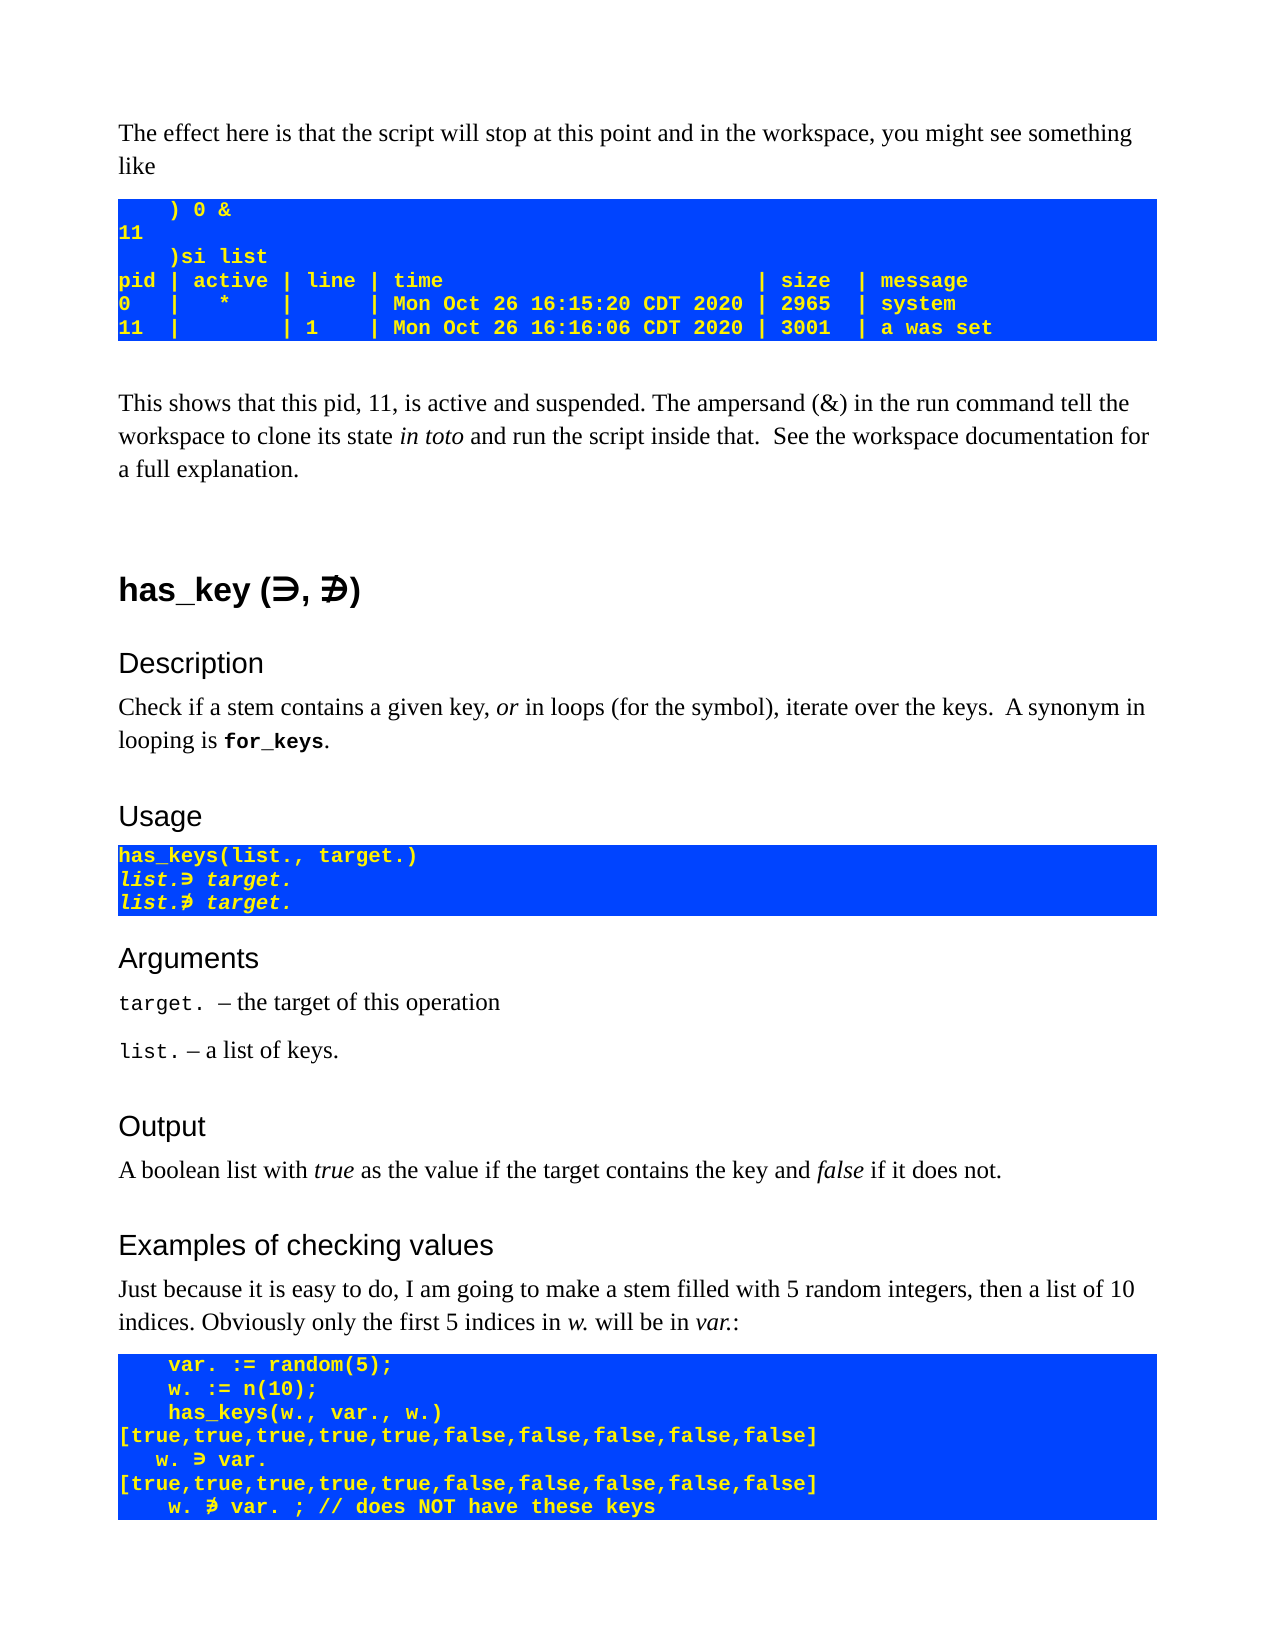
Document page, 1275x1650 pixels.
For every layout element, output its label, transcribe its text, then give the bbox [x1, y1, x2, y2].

text w. ∌ var. ; // does NOT have these keys [118, 1496, 1157, 1520]
text The effect here is that the script will stop at this point and in the workspace, you might see something like [118, 118, 1157, 180]
text list. – a list of keys. [118, 1036, 1157, 1065]
subtitle Description [118, 646, 1157, 680]
text w. := n(10); [118, 1378, 1157, 1402]
text list.∋ target. [118, 869, 1157, 892]
text 11 [118, 222, 1157, 246]
text ) 0 & [118, 199, 1157, 222]
text w. ∋ var. [118, 1449, 1157, 1473]
subtitle Usage [118, 799, 1157, 833]
text has_keys(list., target.) [118, 845, 1157, 869]
subtitle Examples of checking values [118, 1228, 1157, 1261]
text target. – the target of this operation [118, 987, 1157, 1017]
text var. := random(5); [118, 1354, 1157, 1378]
text [true,true,true,true,true,false,false,false,false,false] [118, 1425, 1157, 1449]
text pid | active | line | time | size | message [118, 270, 1157, 293]
subtitle Arguments [118, 941, 1157, 974]
text Check if a stem contains a given key, or in loops (for the symbol), iterate over the keys. A synonym in looping is for_keys. [118, 692, 1157, 755]
text Just because it is easy to do, I am going to make a stem filled with 5 random integers, then a list of 10 indices. Obviously only the first 5 indices in w. will be in var.: [118, 1274, 1157, 1336]
text A boolean list with true as the value if the target contains the key and false if it does not. [118, 1155, 1157, 1184]
subtitle Output [118, 1109, 1157, 1143]
text 0 | * | | Mon Oct 26 16:15:20 CDT 2020 | 2965 | system [118, 293, 1157, 317]
text This shows that this pid, 11, is active and suspended. The ampersand (&) in the run command tell the workspace to clone its state in toto and run the script inside that. See the workspace documentation for a full explanation. [118, 388, 1157, 483]
text has_keys(w., var., w.) [118, 1402, 1157, 1425]
text 11 | | 1 | Mon Oct 26 16:16:06 CDT 2020 | 3001 | a was set [118, 317, 1157, 341]
text list.∌ target. [118, 892, 1157, 916]
text [true,true,true,true,true,false,false,false,false,false] [118, 1473, 1157, 1496]
subtitle has_key (∋, ∌) [118, 570, 1157, 609]
text )si list [118, 246, 1157, 270]
